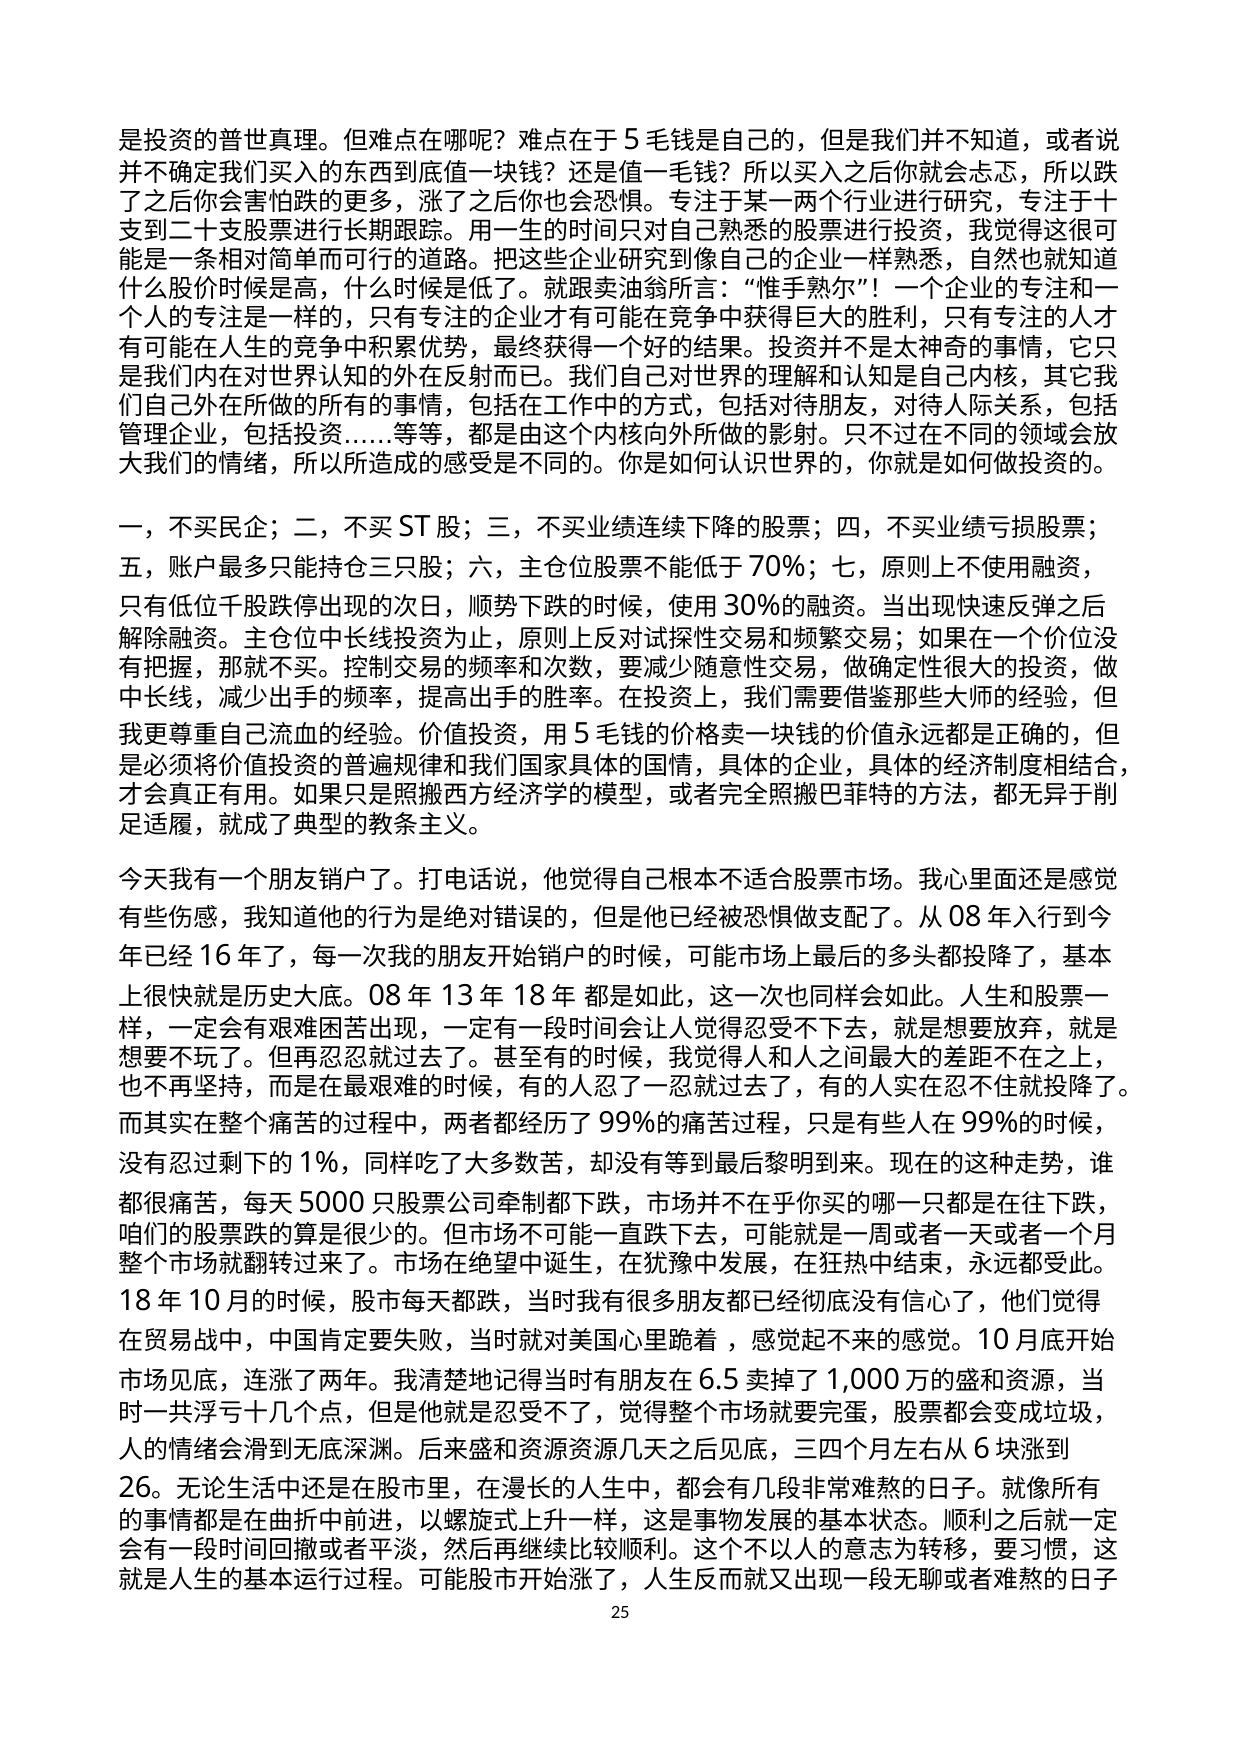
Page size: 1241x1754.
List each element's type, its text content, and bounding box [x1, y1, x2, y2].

text 在涉及人类竞争的每一个领域，有所成就都非常难，尤其涉及到像企业如此之大的利润的竞争领域，能有所成就会更加难。无数的企业，如果在行业里面要确定它的优势地位，都需要在某一个点上专注耕耘，很多年才有可能实现长期的竞争优势。提起微软，大家第一个会联想想到什么？ Windows软件！提起伯克希尔，大家会想到什么？股票！提起苹果大家会想到什么？手机产品！提起中石油，中石化，中海油……大家会想到什么？提及茅台，五粮液，汾酒……大家会想到什么？提起奔驰，保时捷，福特……呢？提起拜耳，巴斯夫……呢？无数无数的企业在他们自己的领域成为佼佼者，都付出了极其艰辛的努力。以至于当提到这个企业的名字的时候，大家不由自主的就和那个行业挂钩。聚焦是世界上最强大的力量，一个企业要在竞争中获胜需要把整个企业所有的力量都集中在一个点上，才有可能取得强大的竞争优势。很多企业规模都不是很大，比如说我们两市中很多企业的规模都在500亿以下，而在这种级别下进行多元化，试图通过多元化来弥补各个板块之间的不足。但从改革开放以来，40年的经验证明，很多企业一旦进入了很多个完全不同的行业，最终造成的结果不是各个业务之间互补，更大的可能是将企业的力量分散化了，造成在哪一个方面都不能取得优势地位，在哪一个方面都没有优势产品。我们选的企业要求在某一个领域保持专注。可以不断的打通上下游的环节，在自己主营业务方面的上游和下游进行兼并重组，通过规模效应降低成本，但是绝不能进行三项以上完全不同的领域投资。如果一个企业有三块到4块的主营业务，每一块占比在25%以上，整体业务分散在三四个完全风马牛不相关的行业，我们几乎就会放弃这家公司。我们喜欢专注的公司，喜欢在一个领域深耕精进的公司，并且主营产品的占比要在一个企业总体营收中占比很高。我们的标准是要超过70%，因为我们主要投资于资源股和化工股，只有当企业的主营产品在业务中占比很高，当周期来临的时候，这块业务和产品才会创造巨大的利润，而巨大的利润会带来爆发式的业绩，而只有爆发式的业绩，才会带来爆发式股价。其实不只是对于企业如此，我们认为对于整个投资也是如此。为什么很多人在股票上很难赚钱，就是因为他们选择研究的范围太广了，而不能集中于某一个领域去打大仗。在现实生活中不会有这么一个企业，觉得自己既能做军工，又能做电子科技，又能做武器，还能做房地产，还能做证券，还能做ai，还能做导弹，还能做芯片。现实生活中不会有任何一家企业，就中石油如此强大的企业，也不会认为自己什么都能做，并且什么都能做好。何况很多实力远远不如中石油的企业呢，居然很想在很多个领域，同时发力，同时做好，搞多元化。也有做好的，但是概率太低了，我们不能去赌这种极小概率的事情。企业如此，其实作为我们股票投资者也同样如此。在现实生活中不会有人认为自己，了解所有的行业，了解所有的领域，了解所有的公司。但是进入股市，大家就忘记了常识。忘记了每一个股票代码背后都是一家真实存在的公司，每一家企业背后都是一家真实的企业，而每一个企业背后都是一个真实的行业，大家就会觉得自己什么都懂，自己什么股票都能买，什么股票都敢投，什么股票都能赚钱了。怎么可能呢？如此做怎么可能不亏钱呢？我们终其一生能把自己的工作做好就很不容易了。比如说金融就是一个极其广的范围，包括券商，银行 外汇信托，债券，二级市场，一级市场……等等等等。而我们大部分人在金融领域自己所处的一小的范围之内的一个小点上，用一生的时间把工作能做到很好就不容易了，涵盖金融领域都不可能。人的一生时间和精力极其有限，能搞明白一点点的东西就很不容易了，对于大多数东西，我们都是很难真正理解的，或者说是真正懂的。而在我们自己很难理解或很难懂的方面，我们是不可能赚大钱的，即使偶尔通过运气赚到也会很快亏回去，因为你不懂，你就无法深刻的理解它，就不能复制你的赚钱过程。你所有赚到的钱和亏掉的钱都是运气罢了。这是一个简单的常识，我认为在投资中最重要的一条原则就是“不懂不投”。专注于自己懂得方面，专注于自己的能力范围之内，持续精进，这样通过时间的积累才能建立优势。巴菲特一辈子都只投吃吃喝喝用用，难道以他的商业眼光看不懂中国房地产要涨，看不懂美国的科技股要涨吗？为什么不投？因为他只能投自己真正懂的东西，才能100%有把握赚钱。他只投那些专注的公司，包括他自己投资的风格也是在很少的领域内专注。我们很多人在股票上投资失败亏钱一个很大的原因，就是去投了大量自己根本不懂的东西。对于自己不懂的东西，我们既不知道它到底便宜还是贵，也不知道它将来会涨到什么地方，或者跌到什么地方去。因为不懂，所以我们的投资行为，是在做了自己能力范围之外的事情，在做在自己能力范围之外的判断。在自己能力范围之内做判断，胜率就会极大的降低，和赌大小区别不大，安能不败？社会中企业也是如此，如果一个企业把主营业务分散到了3~4项完全不同的行业中，也会和个人把钱分散到了很多不懂的股票中亏钱一样，长期下来很有可能把整个企业全部拖垮，最终这个企业变成碌碌无为无为的企业，以至于最终被市场淘汰掉。另一种可能就是企业在某一个方面是赚钱的，但是在另两个方面可能是亏钱的，最终导致将一方面赚的钱用于弥补其他业务亏损，这样的话，很难确定他的业绩爆发到何种程度，因为这就多了更多的估值的不可预测性。这就如物理中，一个小球的运动是极其简单的，两个小球的运动也是可以计算的，但如果三个小球的运动就会极度复杂。一个企业过多的涉足了自己完全没有优势和互不相干的领域，就跟牵动着好几个小球同时运动一样，最后对企业的估值会非常难以计算。而无法计算估值，你就无法否定你现在所投的企业到底是买贵了还是买便宜了；无法计算估值，是投资灾难。我们所投资企业一定要主因营很集中，并且经营模式极其简单，赚钱的方式极其简单，产品也更希望极其简单。我觉得人生和企业是一样的，专注于自己能力圈之内的事情，专注于在能力圈之内长期精进，然后形成自己的竞争优势，并且把这种竞争优势持续加强，最终都会有一个相对比较好的结果。保持专注，建立优势，并且在优势方持续发力。不能像小猫钓鱼一样，一会去抓蝴蝶，一会去追蜜蜂，最终辛辛苦苦却发现一无所获。投资也是如此，做自己懂得做，自己力所能及的事情，把可以赚钱的方式，一次一次复制下去。只有做你真正自己懂的，所以你才能真正估值，所以才知道你买入的时候是否正确，卖出的时候是否正确。企业不可能赚行业所有的钱，更不可能在每一个涉足的领域都保持竞争优势。我们也一样，只能做自己熟悉的股票，只能在自己的工作范围之内确定优势。如果一个人觉得自己所有的股票都能懂，每一个行业都能赚钱，那么最终的结果很可能是什么钱都赚不了。我们所买入的股票和我们的投资逻辑高度自洽。目前两市大概有5400只股票，而对于我们来说一共所关注的股票不超过50只，也就是大概不到1%，剩下99%的股票上涨下跌都和我们有关系，所以我们既不做盘前行情分析，也不做盘后总结，更不预测市场，因为整个市场跟我们也没有太大关系，我们只关注于我们所研究的这些企业的基本面，财务，利润，产品……等等。甚至终我们这一生都是如此，未来三四十年，只关注四五十只资源股和化工股就足够了。之所以重点在于资源股和化工股，其中一个主要的原因就在于他们足够简单 这些股票的主营业务也足够集中，产品独一无二，所以整个企业估值很简单。99%的股票和我们无关，99%的市场走势也和我们无关。要把人生和投资减到极简的程度，不要被很多和自己无关的复杂的信息所占据我们的精力和时间。要把投资简洁到不能减为止！我们研究海南橡胶，因为它的业务只有一个，就是橡胶相关；我们研究东方坦业，因为它的90%的业务就和坦铌相关；我们研究贵研铂业，因为它90%的业务就和铂族金属有关；我们研究锡业股份，因为它是亚洲乃至全球最大的锡全产业链公司，它90%的业务都和锡有关；我们研究金钼股份，因为他99%的业务都和钼产业链相关；我们研究北方稀土，因为白云鄂博矿占了全球90%的轻质稀土储量；我们也就中粮糖业，因为中粮糖业占据了整个中国进口糖接近一半份额；认真阅读一个企业的年报，然后找到它的主营业务和它的业务构成，去寻找它们的优势，然后和同行业做一个对比，找到这个企业真正赚钱的核心逻辑。研究它在某一个行业如何建立优势，主营是否集中，并且主营产品在价格上涨或下跌过程中会对企业的业绩产生何种重大的影响。那么到下次周期来临的时候就很容易对这个企业能赚多少钱，有一个清晰的认识，并且能够对它张多高，市值能达到多少，就会有一个大体的估算。知道了它的产品将来会带来多大的利润，然后能估算出公司将来能够达到多大市值，也就知道它的股价将会达到多高的位置了。我们很多人之所以不能拿住股票，就是因为不知道这个企业究竟值多少钱，不知道它的股价究竟值多少钱才是合理的？拿到多少钱是高估的？所以买入股票跌了也会害怕，涨了更会害怕。用5毛钱的价格，买入一块钱的价值的投资方式，是投资的普世真理。但难点在哪呢？难点在于5毛钱是自己的，但是我们并不知道，或者说并不确定我们买入的东西到底值一块钱？还是值一毛钱？所以买入之后你就会忐忑，所以跌了之后你会害怕跌的更多，涨了之后你也会恐惧。专注于某一两个行业进行研究，专注于十支到二十支股票进行长期跟踪。用一生的时间只对自己熟悉的股票进行投资，我觉得这很可能是一条相对简单而可行的道路。把这些企业研究到像自己的企业一样熟悉，自然也就知道什么股价时候是高，什么时候是低了。就跟卖油翁所言：“惟手熟尔”！一个企业的专注和一个人的专注是一样的，只有专注的企业才有可能在竞争中获得巨大的胜利，只有专注的人才有可能在人生的竞争中积累优势，最终获得一个好的结果。投资并不是太神奇的事情，它只是我们内在对世界认知的外在反射而已。我们自己对世界的理解和认知是自己内核，其它我们自己外在所做的所有的事情，包括在工作中的方式，包括对待朋友，对待人际关系，包括管理企业，包括投资……等等，都是由这个内核向外所做的影射。只不过在不同的领域会放大我们的情绪，所以所造成的感受是不同的。你是如何认识世界的，你就是如何做投资的。 [118, 118, 1122, 479]
text 今天我有一个朋友销户了。打电话说，他觉得自己根本不适合股票市场。我心里面还是感觉有些伤感，我知道他的行为是绝对错误的，但是他已经被恐惧做支配了。从08年入行到今年已经16年了，每一次我的朋友开始销户的时候，可能市场上最后的多头都投降了，基本上很快就是历史大底。08年 13年 18年 都是如此，这一次也同样会如此。人生和股票一样，一定会有艰难困苦出现，一定有一段时间会让人觉得忍受不下去，就是想要放弃，就是想要不玩了。但再忍忍就过去了。甚至有的时候，我觉得人和人之间最大的差距不在之上，也不再坚持，而是在最艰难的时候，有的人忍了一忍就过去了，有的人实在忍不住就投降了。而其实在整个痛苦的过程中，两者都经历了99%的痛苦过程，只是有些人在99%的时候，没有忍过剩下的1%，同样吃了大多数苦，却没有等到最后黎明到来。现在的这种走势，谁都很痛苦，每天5000只股票公司牵制都下跌，市场并不在乎你买的哪一只都是在往下跌，咱们的股票跌的算是很少的。但市场不可能一直跌下去，可能就是一周或者一天或者一个月整个市场就翻转过来了。市场在绝望中诞生，在犹豫中发展，在狂热中结束，永远都受此。18年10月的时候，股市每天都跌，当时我有很多朋友都已经彻底没有信心了，他们觉得在贸易战中，中国肯定要失败，当时就对美国心里跪着 ，感觉起不来的感觉。10月底开始 市场见底，连涨了两年。我清楚地记得当时有朋友在6.5卖掉了1,000万的盛和资源，当时一共浮亏十几个点，但是他就是忍受不了，觉得整个市场就要完蛋，股票都会变成垃圾，人的情绪会滑到无底深渊。后来盛和资源资源几天之后见底，三四个月左右从6块涨到26。无论生活中还是在股市里，在漫长的人生中，都会有几段非常难熬的日子。就像所有的事情都是在曲折中前进，以螺旋式上升一样，这是事物发展的基本状态。顺利之后就一定会有一段时间回撤或者平淡，然后再继续比较顺利。这个不以人的意志为转移，要习惯，这就是人生的基本运行过程。可能股市开始涨了，人生反而就又出现一段无聊或者难熬的日子就出现了。这个不是心灵鸡汤，这是唯物辩证法的的基本观点。事物发展的基本状态就是否定之否定。也就是说一个事物开始顺利，然后慢慢走向不顺，然后再经过修正和总结，之后又再次得到肯定顺利的结果。这就是否定之否定，这是物质世界运动的必然过程。所以呢，为什么我经常说好的时候不要看太好坏的时候不要看的太坏，因为当非常好的时候，事物慢慢就会走向他的反面而坏，到一定极点的时候又会走向另一个反面。把你的人生看到30年，还有40年结束，很多事情你就不会焦虑，也不会去考虑一个月涨不涨，两个月涨不涨的问题了。人生是一个漫长的活动，会遇到无数次艰难困苦，无数次的低谷，但是终挺过去。发一段激励我度过历次数次人生低谷的话，与诸君共勉："不要被敌人的气势汹汹所吓倒，不要为尚能忍耐的困难所沮丧，不要被一时的挫折所灰心，道路是曲折的，前途是光明的，黑暗即将过去，曙光就在眼前，有力的条件和主动的恢复产生于再坚持一下的努力之中。"——毛泽东《论持久战》。对于我们一个个人而言，有什么事能够难得教员写《论持久战》的时候那样艰难？对于我们一个国家而言，有什么时候我们所面对的艰难困苦，经济下滑，那甚至是外部环境的恶劣，能够有教员写《论持久战》时，那样国家民族危亡的艰难？我们今天面临的环境和我们自身的力量都要比那个时候远远要强大的多，既然如此，为什么会没有信心我们的国家会越来越好？而我们自己面临的困难也会终将过去。一定要有信心，相信这个市场不会没有；也要对国家有信心，要相信在这种高速发展之后的回调是一种历史的必然，回调之后还会创出新的高点。站在海中看海，波涛汹涌；站在天空看海，风平浪静。市场不是只存在一天，人生也不只是炒股一年，看远一些。看看大海和看股市一样，万里之上，看起来海面风平浪静，站在海边，风起云涌，波涛汹涌，把眼光放长一些，视角放大一些，人生很长时长，市场也不是只存在一天，有涨有跌，潮起潮落，才是这个世界基本的运动方式，没有只涨不涨跌的市场，也没有只跌不涨的市场，平常心。 [118, 866, 1122, 1594]
text 一，不买民企；二，不买ST股；三，不买业绩连续下降的股票；四，不买业绩亏损股票；五，账户最多只能持仓三只股；六，主仓位股票不能低于70%；七，原则上不使用融资，只有低位千股跌停出现的次日，顺势下跌的时候，使用30%的融资。当出现快速反弹之后解除融资。主仓位中长线投资为止，原则上反对试探性交易和频繁交易；如果在一个价位没有把握，那就不买。控制交易的频率和次数，要减少随意性交易，做确定性很大的投资，做中长线，减少出手的频率，提高出手的胜率。在投资上，我们需要借鉴那些大师的经验，但我更尊重自己流血的经验。价值投资，用5毛钱的价格卖一块钱的价值永远都是正确的，但是必须将价值投资的普遍规律和我们国家具体的国情，具体的企业，具体的经济制度相结合，才会真正有用。如果只是照搬西方经济学的模型，或者完全照搬巴菲特的方法，都无异于削足适履，就成了典型的教条主义。 [118, 505, 1122, 839]
